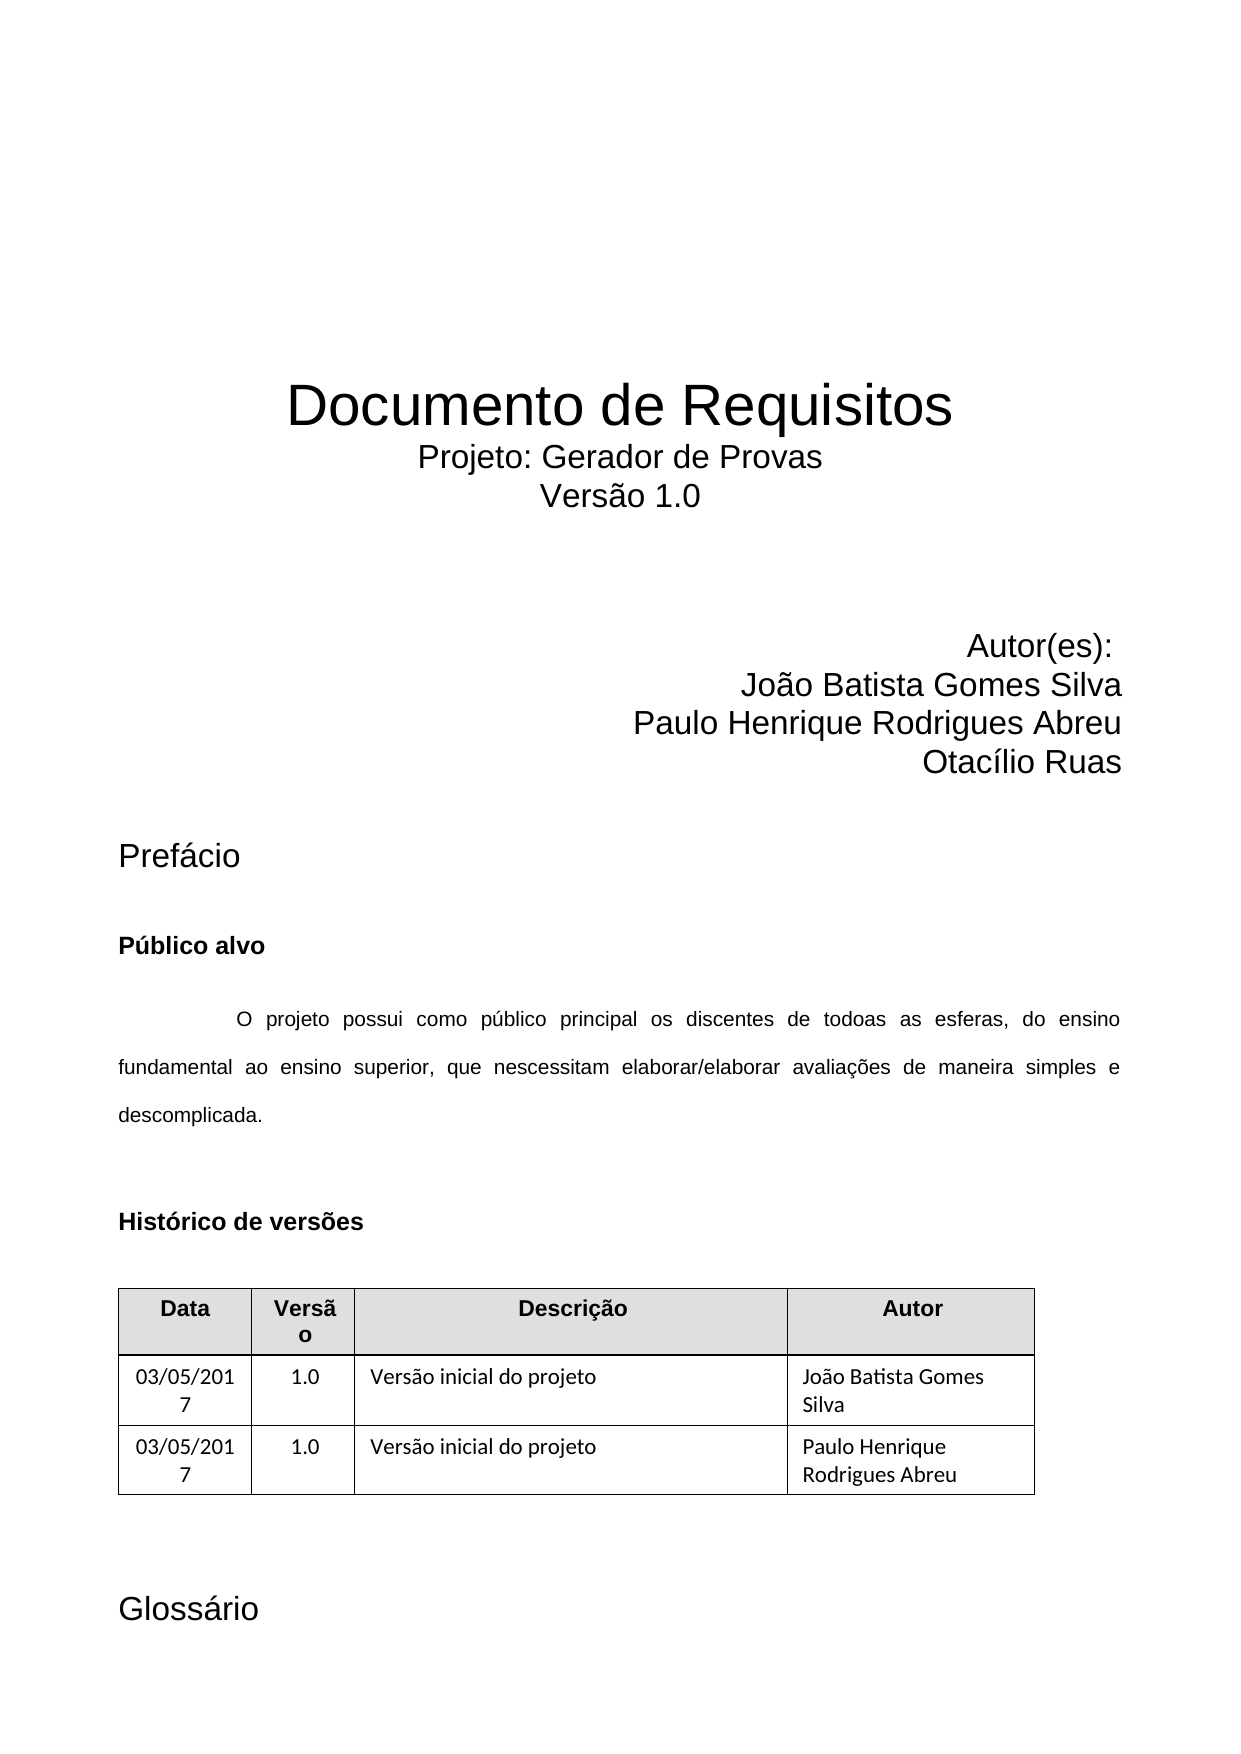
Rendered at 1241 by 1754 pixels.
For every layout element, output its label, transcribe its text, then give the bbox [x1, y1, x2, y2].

table_cell 03/05/2017 [119, 1356, 251, 1425]
text Glossário [118, 1589, 1122, 1627]
text João Batista Gomes Silva [118, 665, 1122, 703]
text Público alvo [118, 931, 1122, 959]
text Versão 1.0 [118, 476, 1122, 514]
text Prefácio [118, 836, 1122, 874]
text Paulo Henrique Rodrigues Abreu [118, 703, 1122, 742]
text Documento de Requisitos [118, 370, 1122, 437]
table_cell 03/05/2017 [119, 1426, 251, 1494]
text Otacílio Ruas [118, 742, 1122, 780]
table_header Autor [788, 1289, 1034, 1354]
text O projeto possui como público principal os discentes de todoas as esferas, do ensino fundamental ao ensino superior, que nescessitam elaborar/elaborar avaliações de maneira simples e descomplicada. [118, 1007, 1122, 1127]
text Autor(es): [118, 626, 1122, 665]
table_cell João Batista Gomes Silva [788, 1356, 1034, 1425]
table_header Descrição [355, 1289, 787, 1354]
text Histórico de versões [118, 1207, 1122, 1236]
table_cell Versão inicial do projeto [355, 1426, 787, 1494]
text Projeto: Gerador de Provas [118, 437, 1122, 476]
table_cell 1.0 [252, 1426, 354, 1494]
table_cell Versão inicial do projeto [355, 1356, 787, 1425]
table_header Data [119, 1289, 251, 1354]
table_header Versão [252, 1289, 354, 1354]
table_cell 1.0 [252, 1356, 354, 1425]
table_cell Paulo Henrique Rodrigues Abreu [788, 1426, 1034, 1494]
